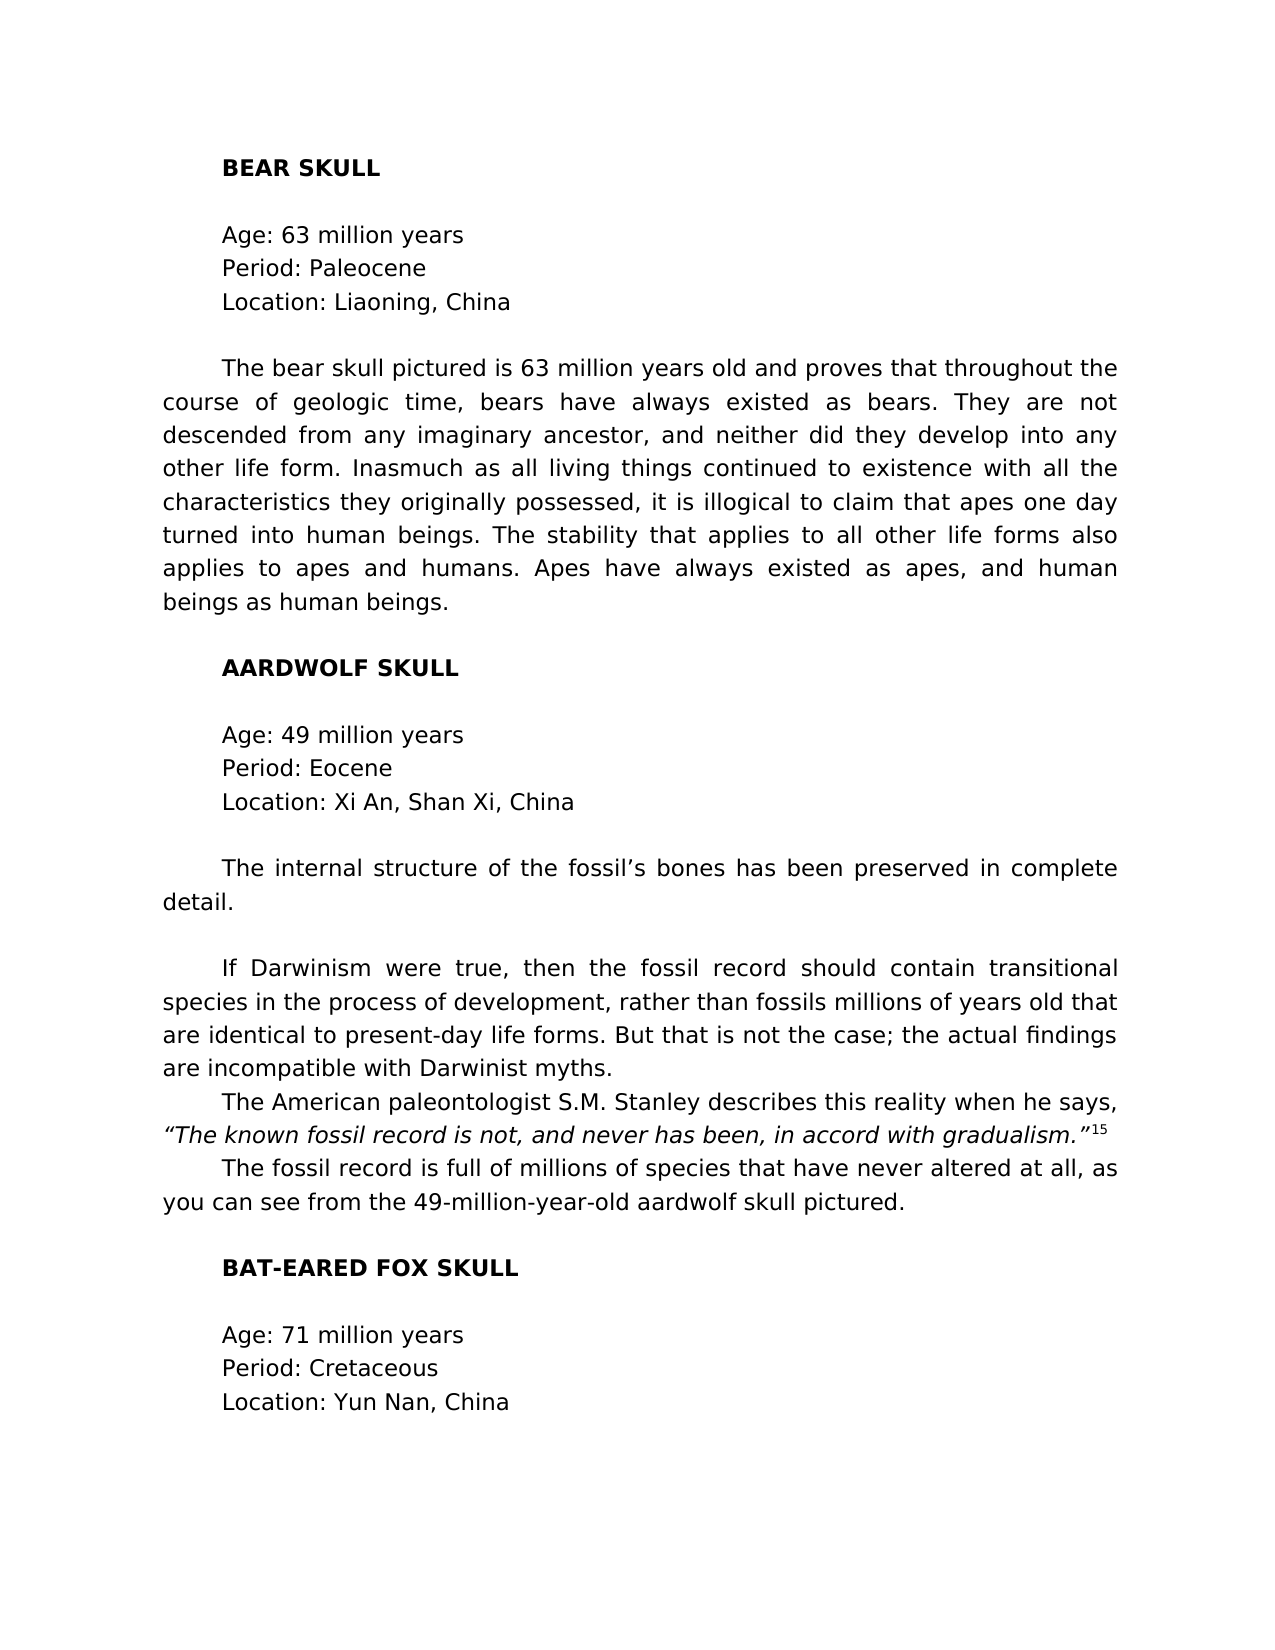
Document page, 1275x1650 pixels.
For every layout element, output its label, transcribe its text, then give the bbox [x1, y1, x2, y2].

text Period: Paleocene [162, 250, 1119, 283]
text Period: Eocene [162, 750, 1119, 783]
text The American paleontologist S.M. Stanley describes this reality when he says, “The known fossil record is not, and never has been, in accord with gradualism.”15 [162, 1083, 1119, 1150]
text Location: Yun Nan, China [162, 1383, 1119, 1417]
text Location: Liaoning, China [162, 283, 1119, 317]
text Period: Cretaceous [162, 1350, 1119, 1383]
text The fossil record is full of millions of species that have never altered at all, as you can see from the 49-million-year-old aardwolf skull pictured. [162, 1150, 1119, 1217]
text BAT-EARED FOX SKULL [162, 1250, 1119, 1283]
text BEAR SKULL [162, 150, 1119, 183]
text Age: 71 million years [162, 1317, 1119, 1350]
text Age: 63 million years [162, 217, 1119, 250]
text The bear skull pictured is 63 million years old and proves that throughout the course of geologic time, bears have always existed as bears. They are not descended from any imaginary ancestor, and neither did they develop into any other life form. Inasmuch as all living things continued to existence with all the characteristics they originally possessed, it is illogical to claim that apes one day turned into human beings. The stability that applies to all other life forms also applies to apes and humans. Apes have always existed as apes, and human beings as human beings. [162, 350, 1119, 617]
text Age: 49 million years [162, 717, 1119, 750]
text If Darwinism were true, then the fossil record should contain transitional species in the process of development, rather than fossils millions of years old that are identical to present-day life forms. But that is not the case; the actual findings are incompatible with Darwinist myths. [162, 950, 1119, 1083]
text AARDWOLF SKULL [162, 650, 1119, 683]
text Location: Xi An, Shan Xi, China [162, 783, 1119, 817]
text The internal structure of the fossil’s bones has been preserved in complete detail. [162, 850, 1119, 917]
